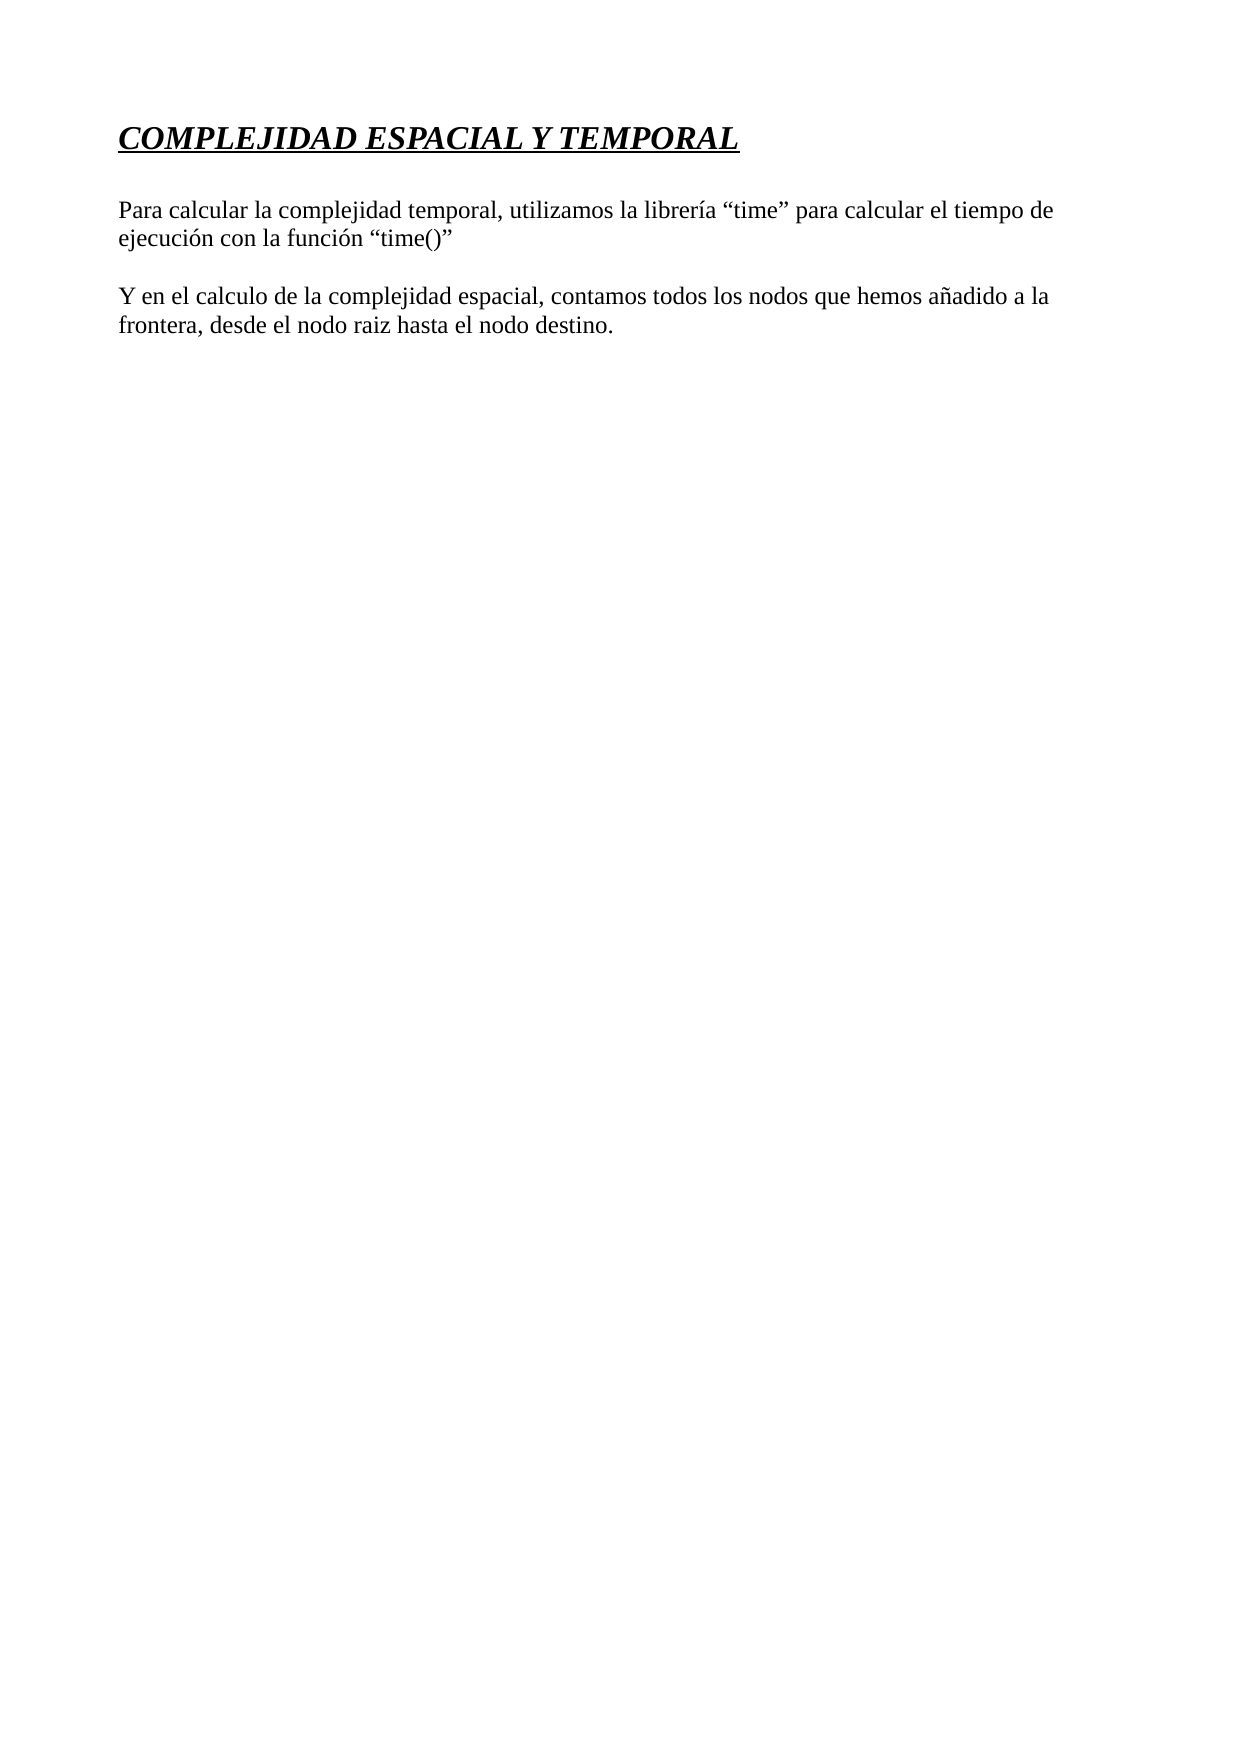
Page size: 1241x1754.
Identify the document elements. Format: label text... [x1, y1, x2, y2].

text Para calcular la complejidad temporal, utilizamos la librería “time” para calcular el tiempo de ejecución con la función “time()” [118, 195, 1122, 252]
text Y en el calculo de la complejidad espacial, contamos todos los nodos que hemos añadido a la frontera, desde el nodo raiz hasta el nodo destino. [118, 281, 1122, 338]
text COMPLEJIDAD ESPACIAL Y TEMPORAL [118, 118, 1122, 156]
